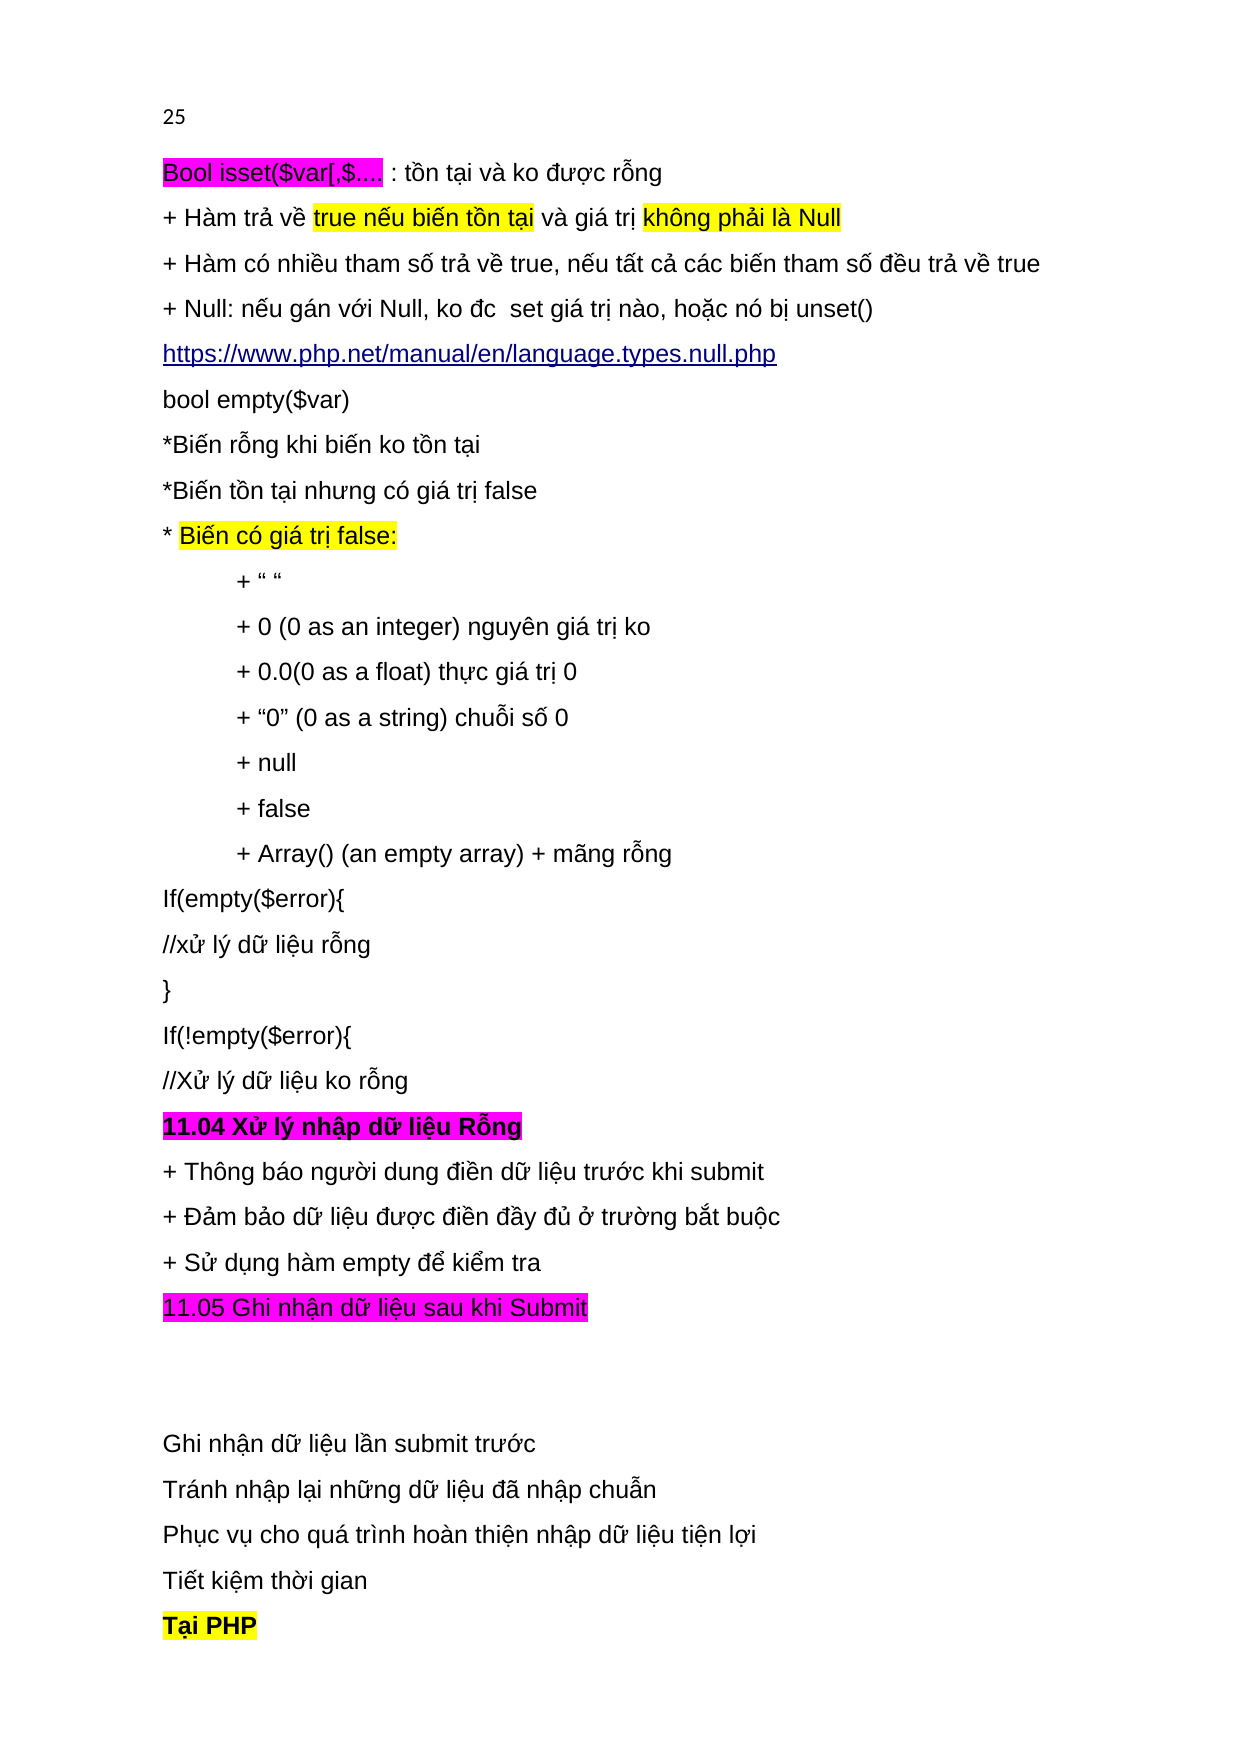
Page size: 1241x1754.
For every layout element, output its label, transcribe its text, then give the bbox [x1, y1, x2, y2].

text Ghi nhận dữ liệu lần submit trước [162, 1429, 1078, 1458]
text + Đảm bảo dữ liệu được điền đầy đủ ở trường bắt buộc [162, 1202, 1078, 1231]
text + 0 (0 as an integer) nguyên giá trị ko [162, 612, 1078, 641]
text Tránh nhập lại những dữ liệu đã nhập chuẫn [162, 1475, 1078, 1504]
text } [162, 975, 1078, 1004]
text + “0” (0 as a string) chuỗi số 0 [162, 703, 1078, 732]
text If(!empty($error){ [162, 1021, 1078, 1049]
text If(empty($error){ [162, 884, 1078, 913]
text bool empty($var) [162, 385, 1078, 414]
text + “ “ [162, 567, 1078, 595]
text //xử lý dữ liệu rỗng [162, 930, 1078, 959]
text + null [162, 748, 1078, 777]
text Tiết kiệm thời gian [162, 1566, 1078, 1594]
text 11.05 Ghi nhận dữ liệu sau khi Submit [162, 1293, 1078, 1322]
text //Xử lý dữ liệu ko rỗng [162, 1066, 1078, 1095]
text https://www.php.net/manual/en/language.types.null.php [162, 339, 1078, 368]
text * Biến có giá trị false: [162, 521, 1078, 550]
text + false [162, 794, 1078, 822]
text + Hàm trả về true nếu biến tồn tại và giá trị không phải là Null [162, 203, 1078, 232]
text + Hàm có nhiều tham số trả về true, nếu tất cả các biến tham số đều trả về true [162, 249, 1078, 277]
text Tại PHP [162, 1611, 1078, 1640]
text + 0.0(0 as a float) thực giá trị 0 [162, 657, 1078, 686]
text *Biến rỗng khi biến ko tồn tại [162, 430, 1078, 459]
text Phục vụ cho quá trình hoàn thiện nhập dữ liệu tiện lợi [162, 1520, 1078, 1549]
text + Sử dụng hàm empty để kiểm tra [162, 1248, 1078, 1277]
text + Null: nếu gán với Null, ko đc set giá trị nào, hoặc nó bị unset() [162, 294, 1078, 323]
text Bool isset($var[,$.... : tồn tại và ko được rỗng [162, 158, 1078, 187]
text 11.04 Xử lý nhập dữ liệu Rỗng [162, 1112, 1078, 1140]
text + Array() (an empty array) + mãng rỗng [162, 839, 1078, 868]
text *Biến tồn tại nhưng có giá trị false [162, 476, 1078, 504]
text + Thông báo người dung điền dữ liệu trước khi submit [162, 1157, 1078, 1186]
